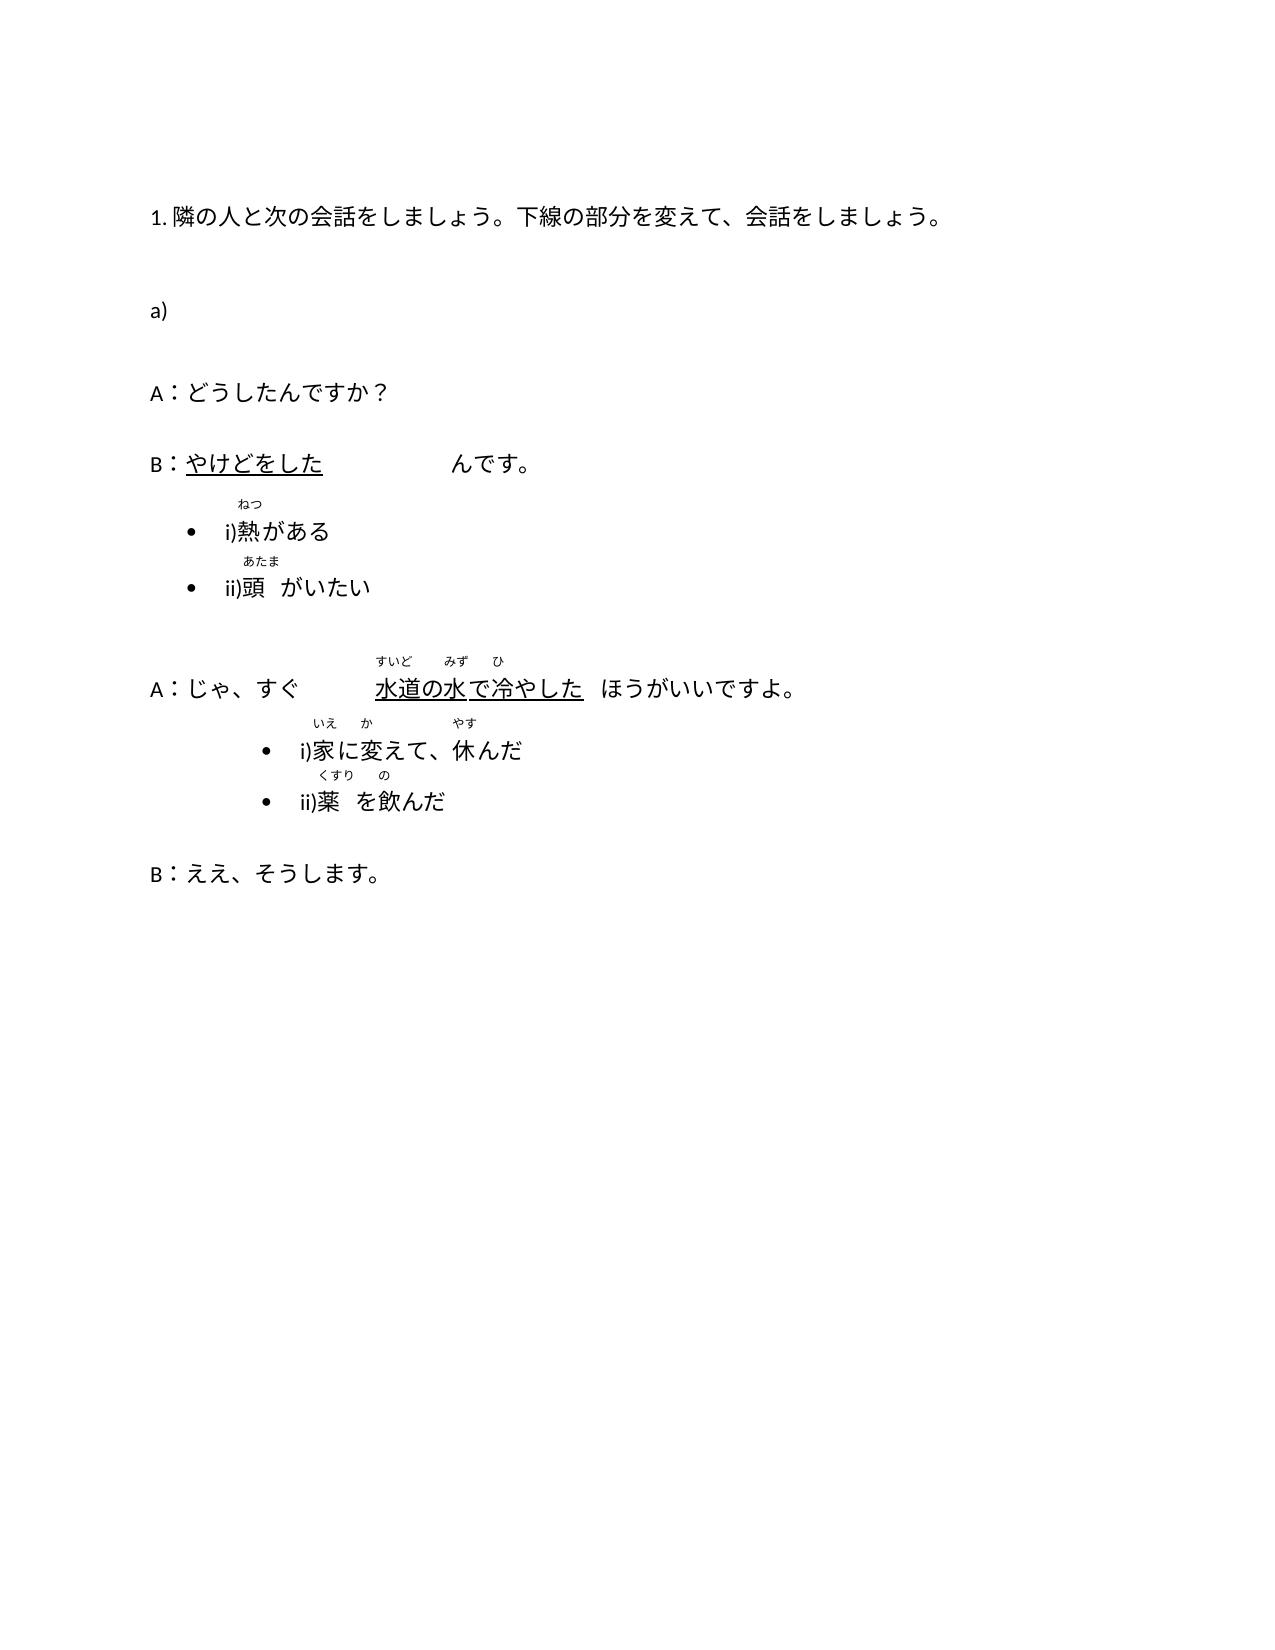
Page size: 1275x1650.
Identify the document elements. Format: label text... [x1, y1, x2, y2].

text A：どうしたんですか？ [150, 374, 1125, 408]
list i)家いえに変えかて、休やすんだ [262, 714, 1125, 766]
list i)熱ねつがある [187, 495, 1125, 547]
text a) [150, 296, 1125, 324]
list ii)薬くすりを飲のんだ [262, 766, 1125, 817]
text B：ええ、そうします。 [150, 856, 1125, 889]
text 1. 隣の人と次の会話をしましょう。下線の部分を変えて、会話をしましょう。 [150, 199, 1125, 232]
text A：じゃ、すぐ 水道すいどの水みずで冷ひやした ほうがいいですよ。 [150, 652, 1125, 704]
list ii)頭あたまがいたい [187, 551, 1125, 603]
text B：やけどをした んです。 [150, 445, 1125, 479]
